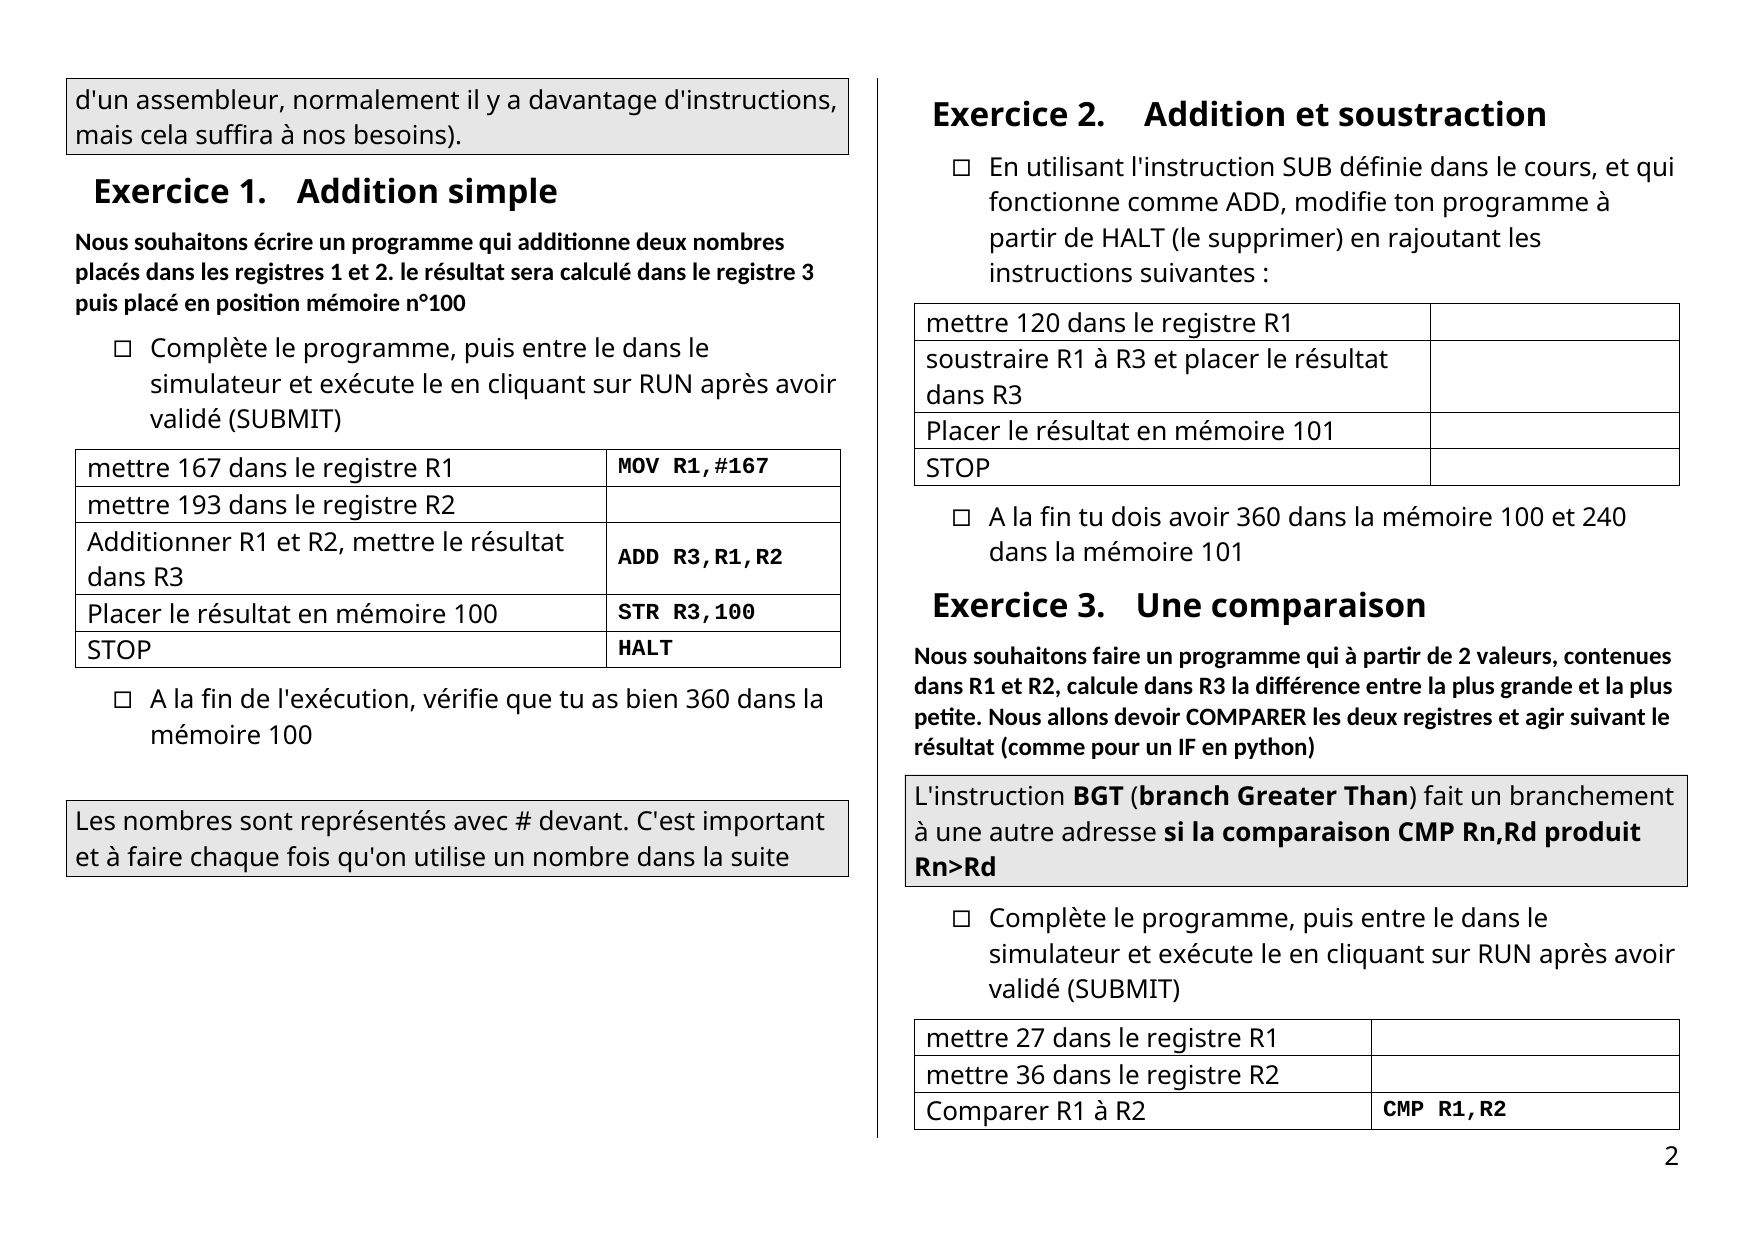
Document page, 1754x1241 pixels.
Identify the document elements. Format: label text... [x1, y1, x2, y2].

text Nous souhaitons faire un programme qui à partir de 2 valeurs, contenues dans R1 et R2, calcule dans R3 la différence entre la plus grande et la plus petite. Nous allons devoir COMPARER les deux registres et agir suivant le résultat (comme pour un IF en python) [914, 640, 1679, 762]
table_header MOV R1,#167 [607, 450, 840, 486]
table_cell [1431, 449, 1679, 485]
table_header [1431, 304, 1679, 340]
table_header mettre 120 dans le registre R1 [915, 304, 1430, 340]
table_cell mettre 36 dans le registre R2 [915, 1056, 1371, 1092]
subtitle Addition et soustraction [1091, 91, 1649, 136]
table_header mettre 27 dans le registre R1 [915, 1020, 1371, 1055]
table_cell CMP R1,R2 [1372, 1093, 1679, 1128]
table_cell Additionner R1 et R2, mettre le résultat dans R3 [76, 523, 606, 594]
table_cell HALT [607, 632, 840, 667]
table_cell [1431, 341, 1679, 412]
table_cell STOP [76, 632, 606, 667]
list En utilisant l'instruction SUB définie dans le cours, et qui fonctionne comme ADD, modifie ton programme à partir de HALT (le supprimer) en rajoutant les instructions suivantes : [951, 148, 1679, 291]
text L'instruction BGT (branch Greater Than) fait un branchement à une autre adresse si la comparaison CMP Rn,Rd produit Rn>Rd [906, 776, 1687, 886]
table_cell Placer le résultat en mémoire 101 [915, 413, 1430, 448]
table_cell ADD R3,R1,R2 [607, 523, 840, 594]
list A la fin de l'exécution, vérifie que tu as bien 360 dans la mémoire 100 [112, 681, 840, 752]
subtitle Une comparaison [1091, 582, 1649, 627]
table_cell Comparer R1 à R2 [915, 1093, 1371, 1128]
table_cell STR R3,100 [607, 595, 840, 631]
table_cell [1431, 413, 1679, 448]
text d'un assembleur, normalement il y a davantage d'instructions, mais cela suffira à nos besoins). [67, 79, 848, 154]
text Nous souhaitons écrire un programme qui additionne deux nombres placés dans les registres 1 et 2. le résultat sera calculé dans le registre 3 puis placé en position mémoire n°100 [75, 226, 840, 317]
list Complète le programme, puis entre le dans le simulateur et exécute le en cliquant sur RUN après avoir validé (SUBMIT) [112, 330, 840, 436]
table_header mettre 167 dans le registre R1 [76, 450, 606, 486]
table_cell [1372, 1056, 1679, 1092]
table_header [1372, 1020, 1679, 1055]
table_cell STOP [915, 449, 1430, 485]
table_cell mettre 193 dans le registre R2 [76, 487, 606, 522]
table_cell Placer le résultat en mémoire 100 [76, 595, 606, 631]
list Complète le programme, puis entre le dans le simulateur et exécute le en cliquant sur RUN après avoir validé (SUBMIT) [951, 900, 1679, 1006]
list A la fin tu dois avoir 360 dans la mémoire 100 et 240 dans la mémoire 101 [951, 498, 1679, 569]
table_cell [607, 487, 840, 522]
table_cell soustraire R1 à R3 et placer le résultat dans R3 [915, 341, 1430, 412]
text Les nombres sont représentés avec # devant. C'est important et à faire chaque fois qu'on utilise un nombre dans la suite [67, 801, 848, 876]
subtitle Addition simple [252, 168, 811, 213]
